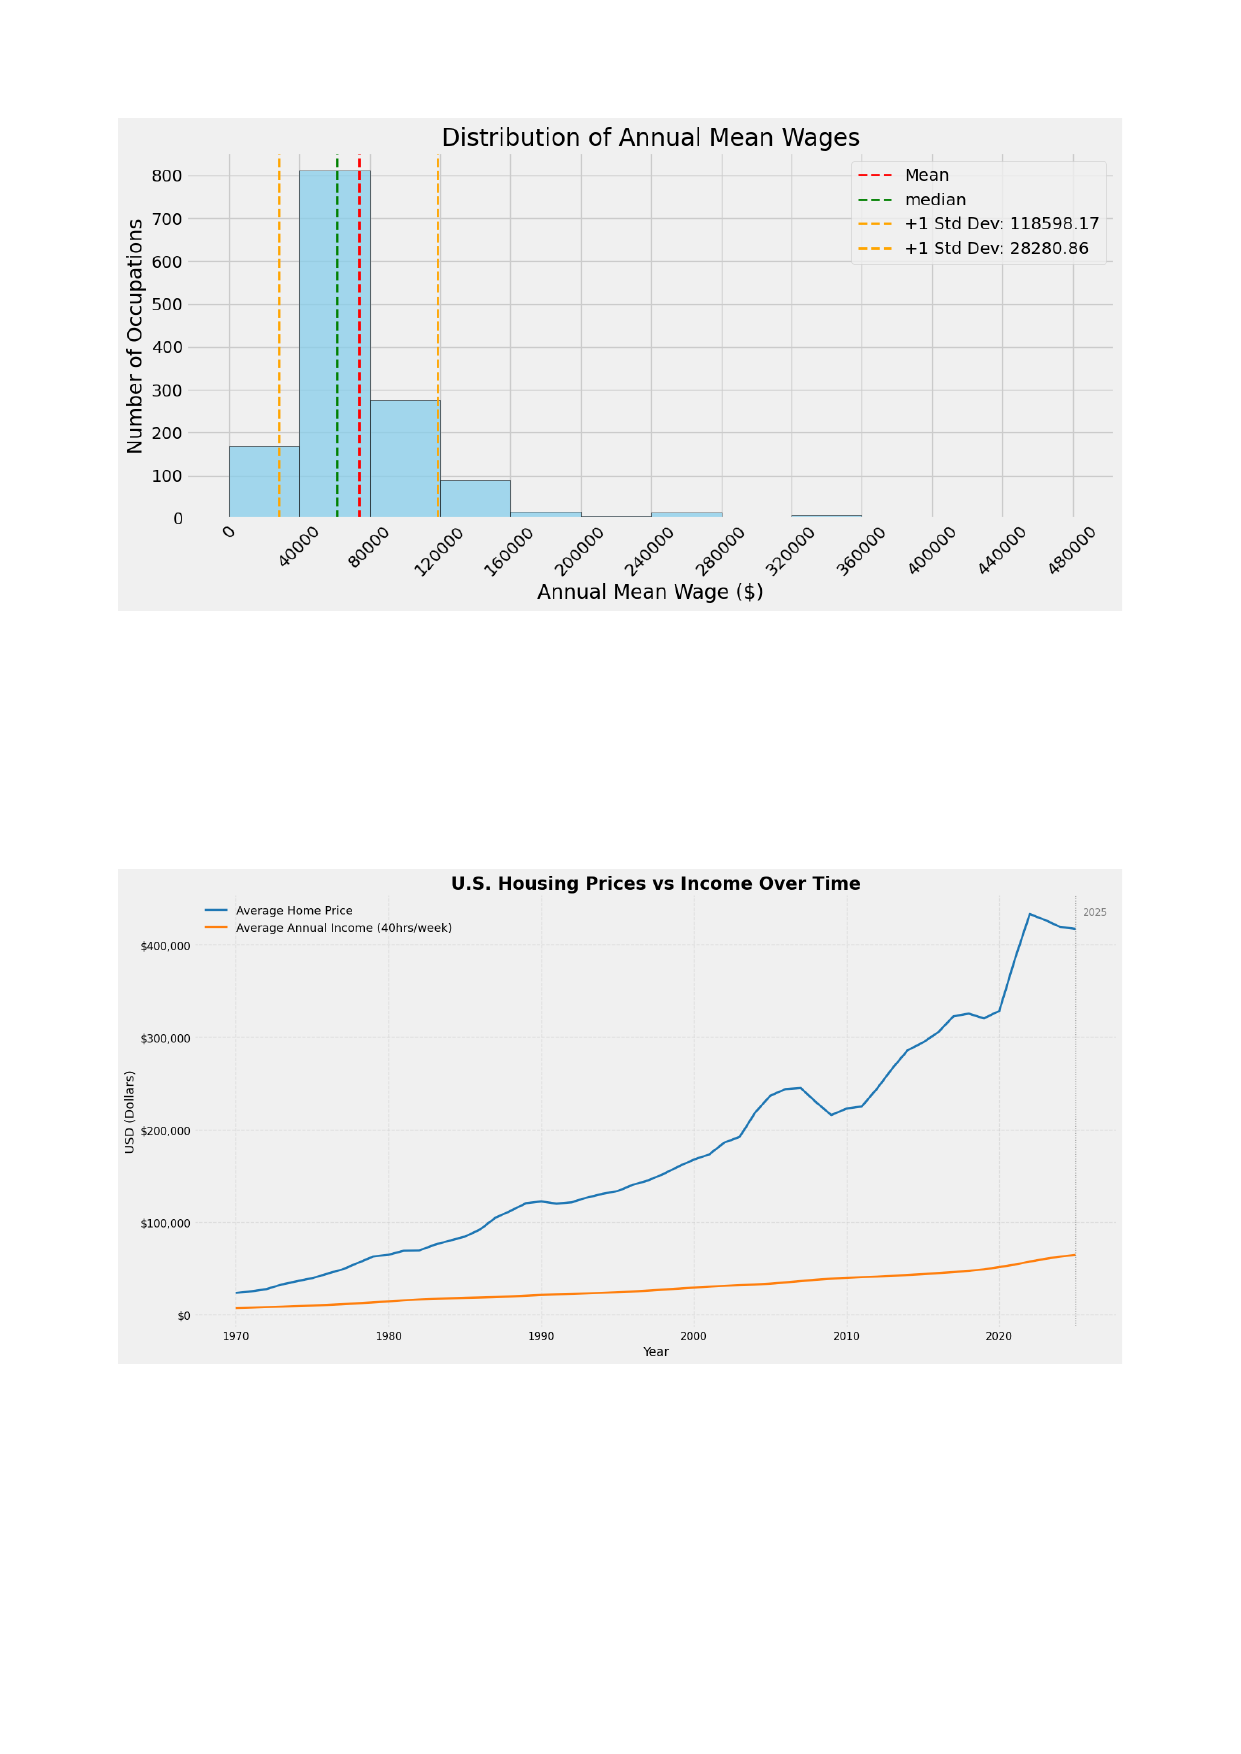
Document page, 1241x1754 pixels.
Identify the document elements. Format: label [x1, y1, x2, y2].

picture [118, 118, 1123, 611]
picture [118, 869, 1123, 1364]
